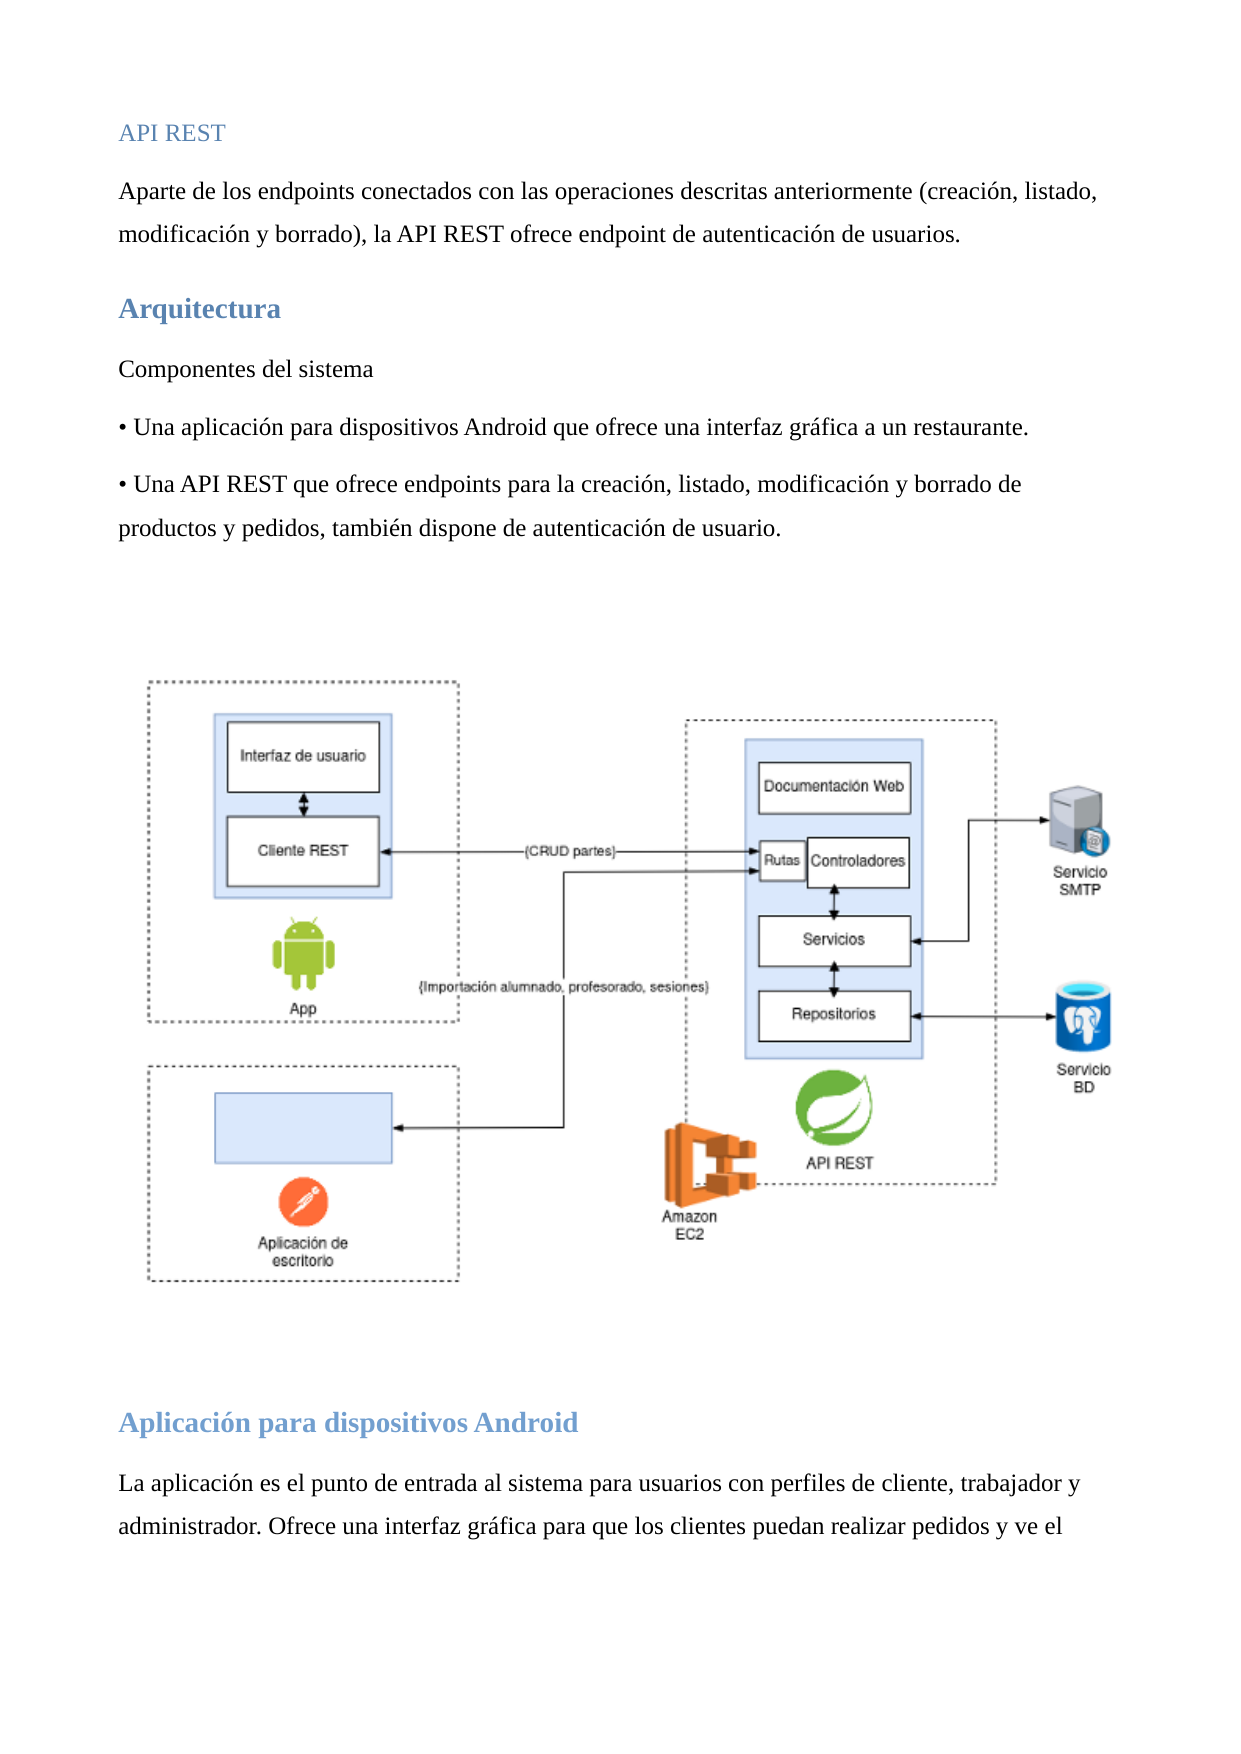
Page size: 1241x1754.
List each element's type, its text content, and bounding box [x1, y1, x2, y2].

text API REST [118, 118, 1122, 147]
text • Una API REST que ofrece endpoints para la creación, listado, modificación y borrado de productos y pedidos, también dispone de autenticación de usuario. [118, 469, 1122, 541]
subtitle Arquitectura [118, 291, 1122, 325]
text • Una aplicación para dispositivos Android que ofrece una interfaz gráfica a un restaurante. [118, 412, 1122, 441]
text Aparte de los endpoints conectados con las operaciones descritas anteriormente (creación, listado, modificación y borrado), la API REST ofrece endpoint de autenticación de usuarios. [118, 176, 1122, 248]
subtitle Aplicación para dispositivos Android [118, 1405, 1122, 1438]
text Componentes del sistema [118, 354, 1122, 383]
picture [138, 668, 1137, 1290]
text La aplicación es el punto de entrada al sistema para usuarios con perfiles de cliente, trabajador y administrador. Ofrece una interfaz gráfica para que los clientes puedan realizar pedidos y ve el [118, 1468, 1122, 1540]
